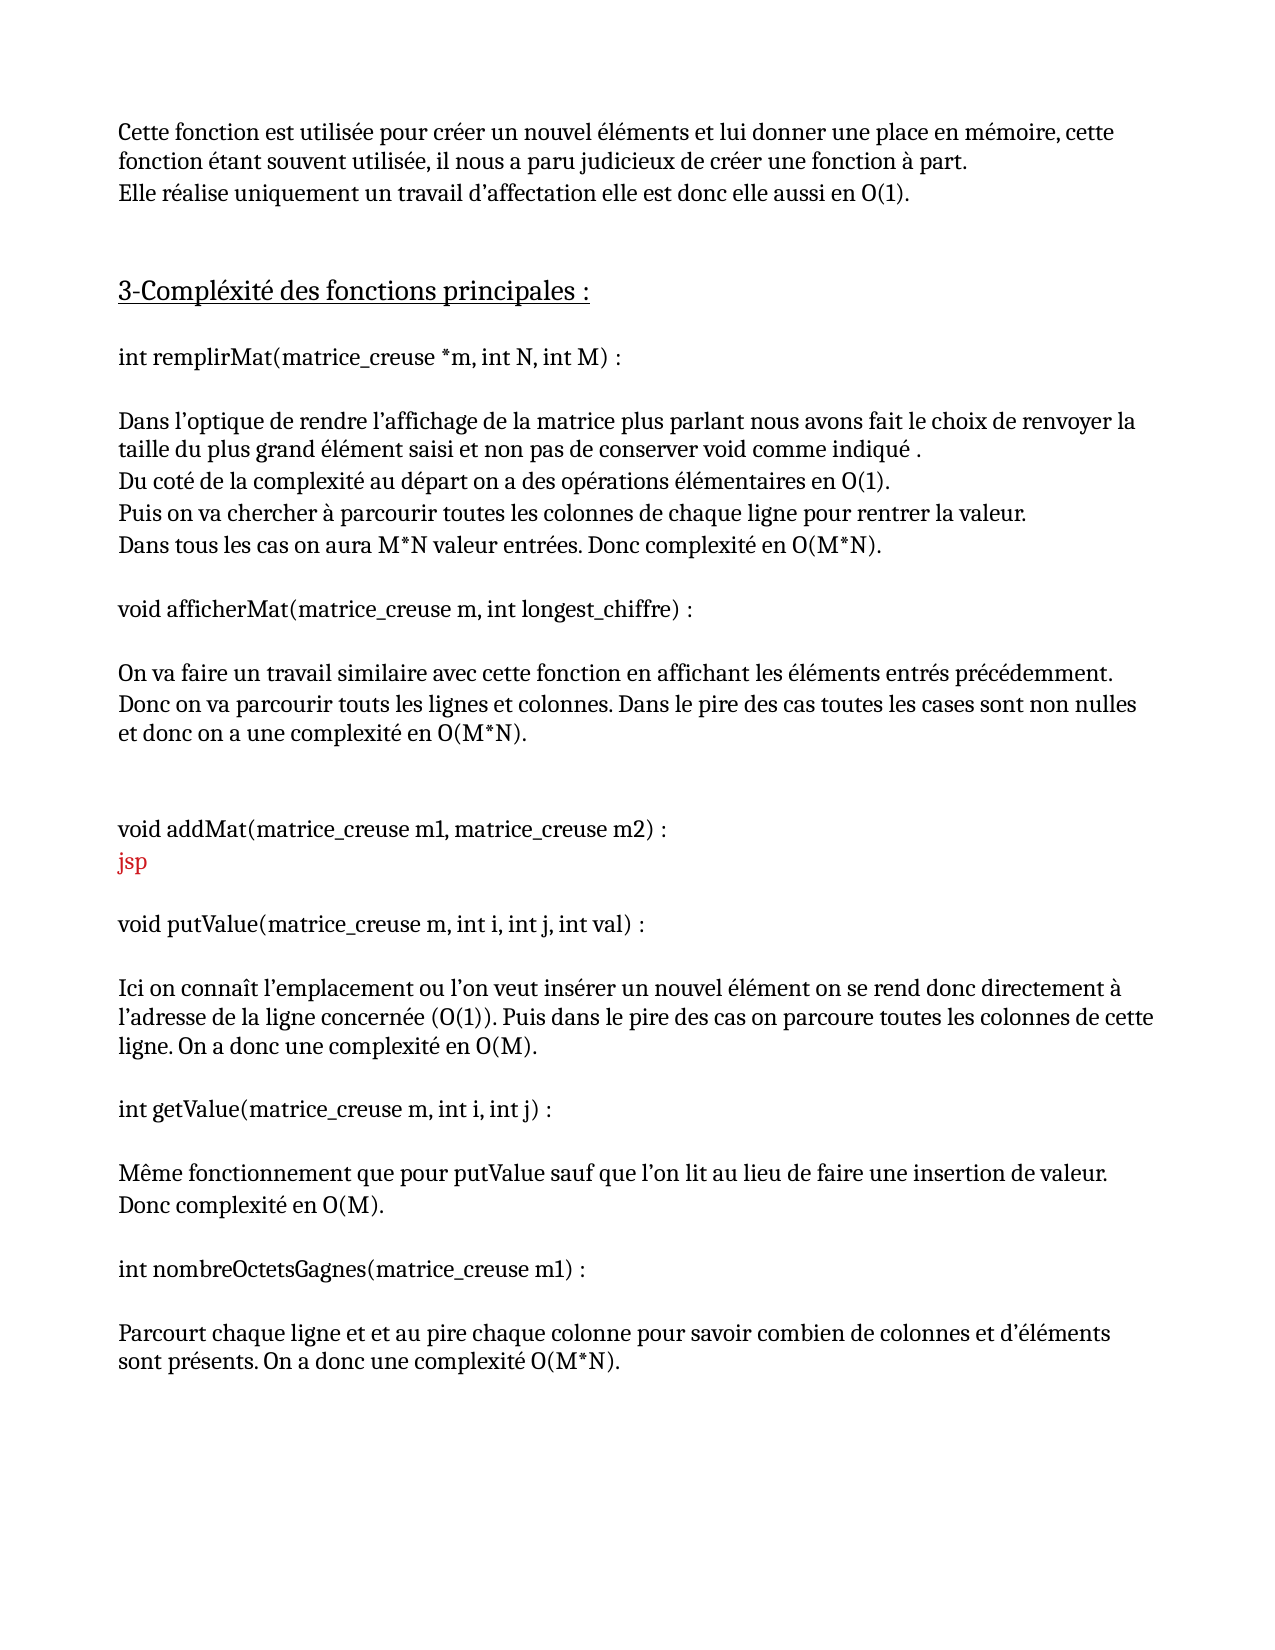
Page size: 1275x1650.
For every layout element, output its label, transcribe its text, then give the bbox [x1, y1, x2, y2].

text Même fonctionnement que pour putValue sauf que l’on lit au lieu de faire une insertion de valeur. [118, 1159, 1157, 1188]
text jsp [118, 847, 1157, 875]
text Parcourt chaque ligne et et au pire chaque colonne pour savoir combien de colonnes et d’éléments sont présents. On a donc une complexité O(M*N). [118, 1318, 1157, 1376]
text 3-Compléxité des fonctions principales : [118, 274, 1157, 308]
text Elle réalise uniquement un travail d’affectation elle est donc elle aussi en O(1). [118, 179, 1157, 207]
text Donc complexité en O(M). [118, 1191, 1157, 1220]
text void addMat(matrice_creuse m1, matrice_creuse m2) : [118, 815, 1157, 843]
text Ici on connaît l’emplacement ou l’on veut insérer un nouvel élément on se rend donc directement à l’adresse de la ligne concernée (O(1)). Puis dans le pire des cas on parcoure toutes les colonnes de cette ligne. On a donc une complexité en O(M). [118, 974, 1157, 1060]
text Puis on va chercher à parcourir toutes les colonnes de chaque ligne pour rentrer la valeur. [118, 499, 1157, 528]
text Cette fonction est utilisée pour créer un nouvel éléments et lui donner une place en mémoire, cette fonction étant souvent utilisée, il nous a paru judicieux de créer une fonction à part. [118, 118, 1157, 176]
text void afficherMat(matrice_creuse m, int longest_chiffre) : [118, 595, 1157, 623]
text On va faire un travail similaire avec cette fonction en affichant les éléments entrés précédemment. [118, 658, 1157, 687]
text Du coté de la complexité au départ on a des opérations élémentaires en O(1). [118, 467, 1157, 496]
text int remplirMat(matrice_creuse *m, int N, int M) : [118, 343, 1157, 372]
text Dans l’optique de rendre l’affichage de la matrice plus parlant nous avons fait le choix de renvoyer la taille du plus grand élément saisi et non pas de conserver void comme indiqué . [118, 407, 1157, 464]
text Dans tous les cas on aura M*N valeur entrées. Donc complexité en O(M*N). [118, 531, 1157, 560]
text int getValue(matrice_creuse m, int i, int j) : [118, 1095, 1157, 1124]
text int nombreOctetsGagnes(matrice_creuse m1) : [118, 1255, 1157, 1283]
text Donc on va parcourir touts les lignes et colonnes. Dans le pire des cas toutes les cases sont non nulles et donc on a une complexité en O(M*N). [118, 690, 1157, 748]
text void putValue(matrice_creuse m, int i, int j, int val) : [118, 910, 1157, 939]
